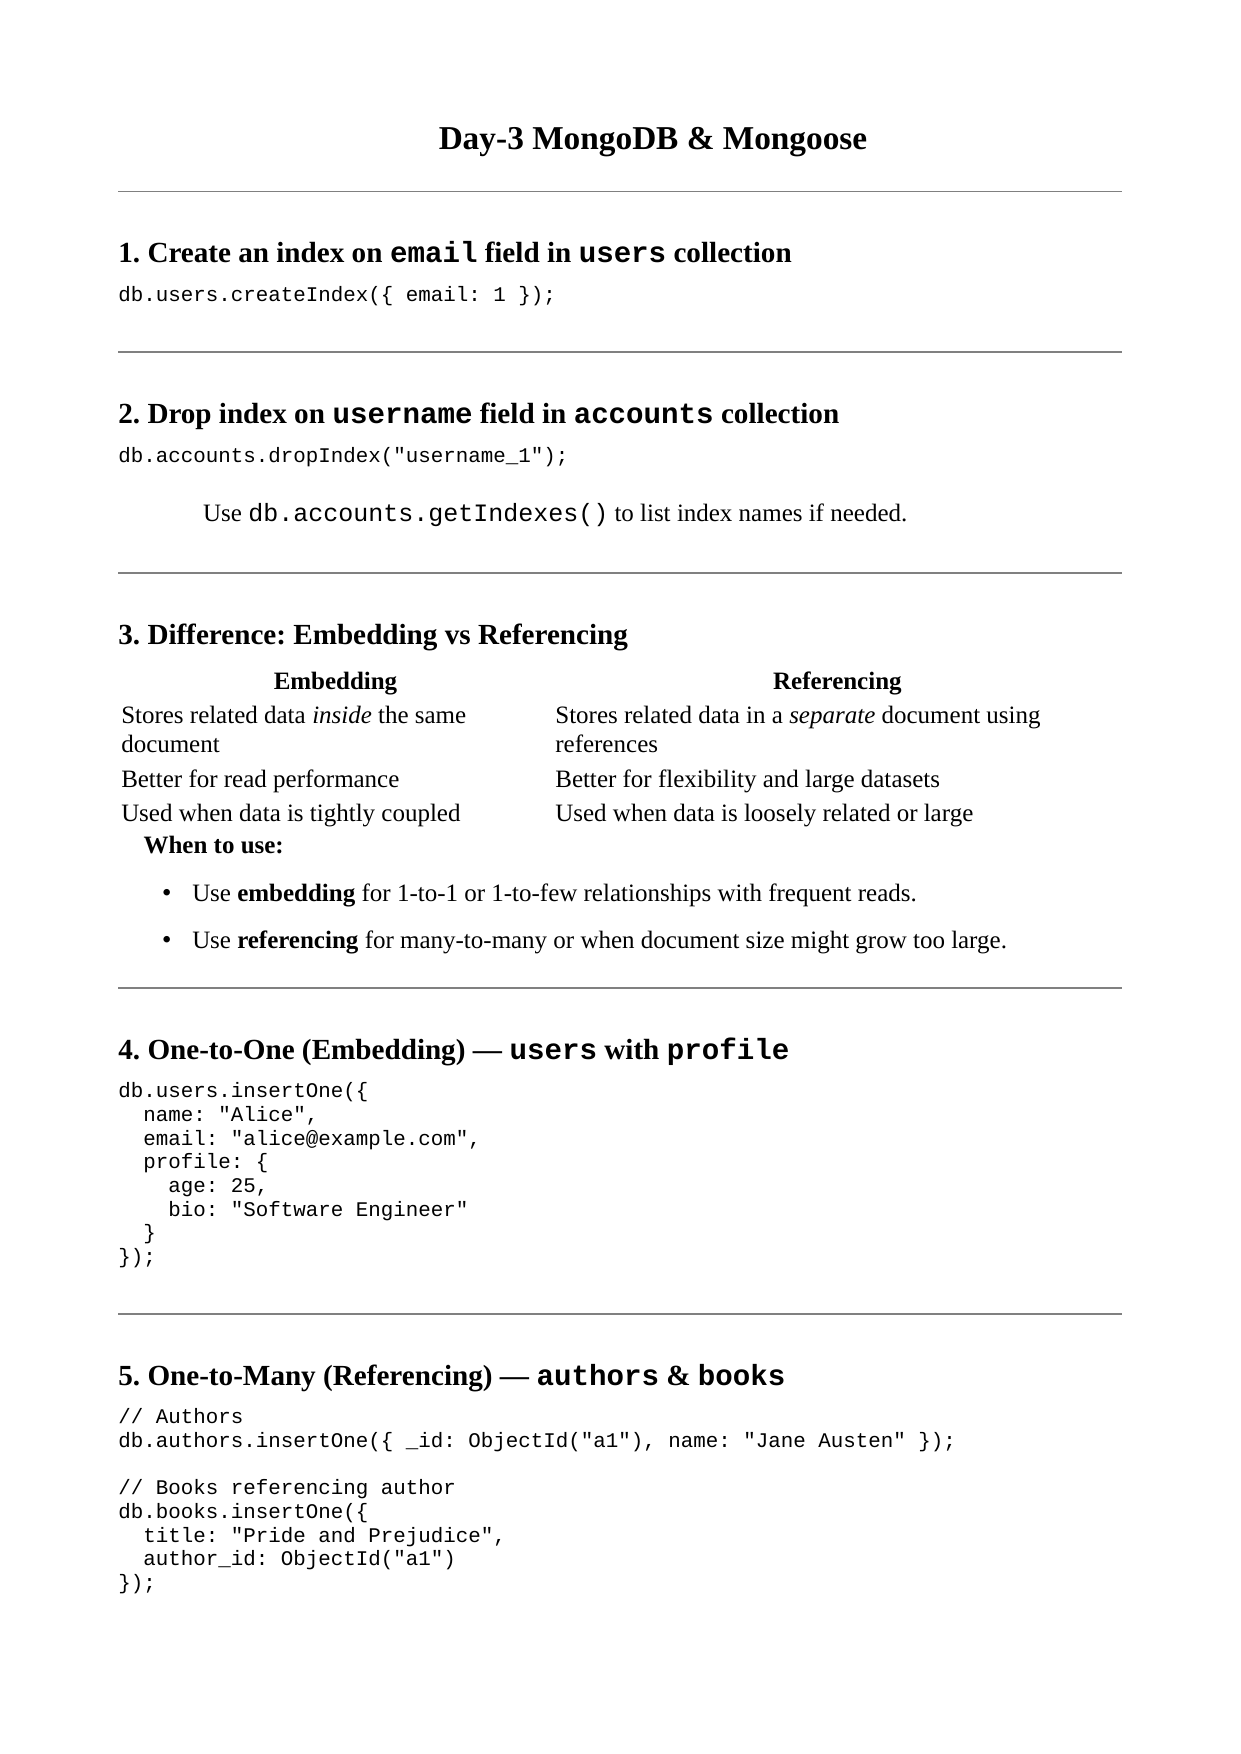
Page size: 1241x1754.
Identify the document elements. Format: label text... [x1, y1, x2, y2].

table_cell Stores related data in a separate document using references [552, 698, 1122, 761]
text db.users.insertOne({ [118, 1080, 1122, 1104]
text // Books referencing author [118, 1477, 1122, 1501]
text email: "alice@example.com", [118, 1128, 1122, 1151]
text name: "Alice", [118, 1104, 1122, 1128]
table_cell Better for read performance [118, 761, 552, 796]
table_cell Stores related data inside the same document [118, 698, 552, 761]
text db.accounts.dropIndex("username_1"); [118, 445, 1122, 468]
text 📌 When to use: [118, 830, 1122, 859]
text author_id: ObjectId("a1") [118, 1548, 1122, 1572]
subtitle 4. One-to-One (Embedding) — users with profile [118, 1032, 1122, 1068]
subtitle 3. Difference: Embedding vs Referencing [118, 617, 1122, 651]
text Day-3 MongoDB & Mongoose [118, 118, 1122, 156]
text db.books.insertOne({ [118, 1501, 1122, 1524]
text age: 25, [118, 1175, 1122, 1198]
text bio: "Software Engineer" [118, 1198, 1122, 1222]
text 🔹 Use db.accounts.getIndexes() to list index names if needed. [177, 498, 1063, 529]
subtitle 1. Create an index on email field in users collection [118, 236, 1122, 272]
text } [118, 1222, 1122, 1246]
text // Authors [118, 1406, 1122, 1430]
table_header Embedding [118, 663, 552, 698]
table_cell Used when data is loosely related or large [552, 796, 1122, 830]
text }); [118, 1572, 1122, 1596]
table_cell Used when data is tightly coupled [118, 796, 552, 830]
subtitle 5. One-to-Many (Referencing) — authors & books [118, 1358, 1122, 1394]
text }); [118, 1246, 1122, 1269]
list Use referencing for many-to-many or when document size might grow too large. [162, 925, 1122, 954]
subtitle 2. Drop index on username field in accounts collection [118, 396, 1122, 432]
text db.authors.insertOne({ _id: ObjectId("a1"), name: "Jane Austen" }); [118, 1430, 1122, 1454]
text profile: { [118, 1151, 1122, 1175]
text db.users.createIndex({ email: 1 }); [118, 284, 1122, 308]
table_cell Better for flexibility and large datasets [552, 761, 1122, 796]
text title: "Pride and Prejudice", [118, 1524, 1122, 1548]
list Use embedding for 1-to-1 or 1-to-few relationships with frequent reads. [162, 878, 1122, 906]
table_header Referencing [552, 663, 1122, 698]
